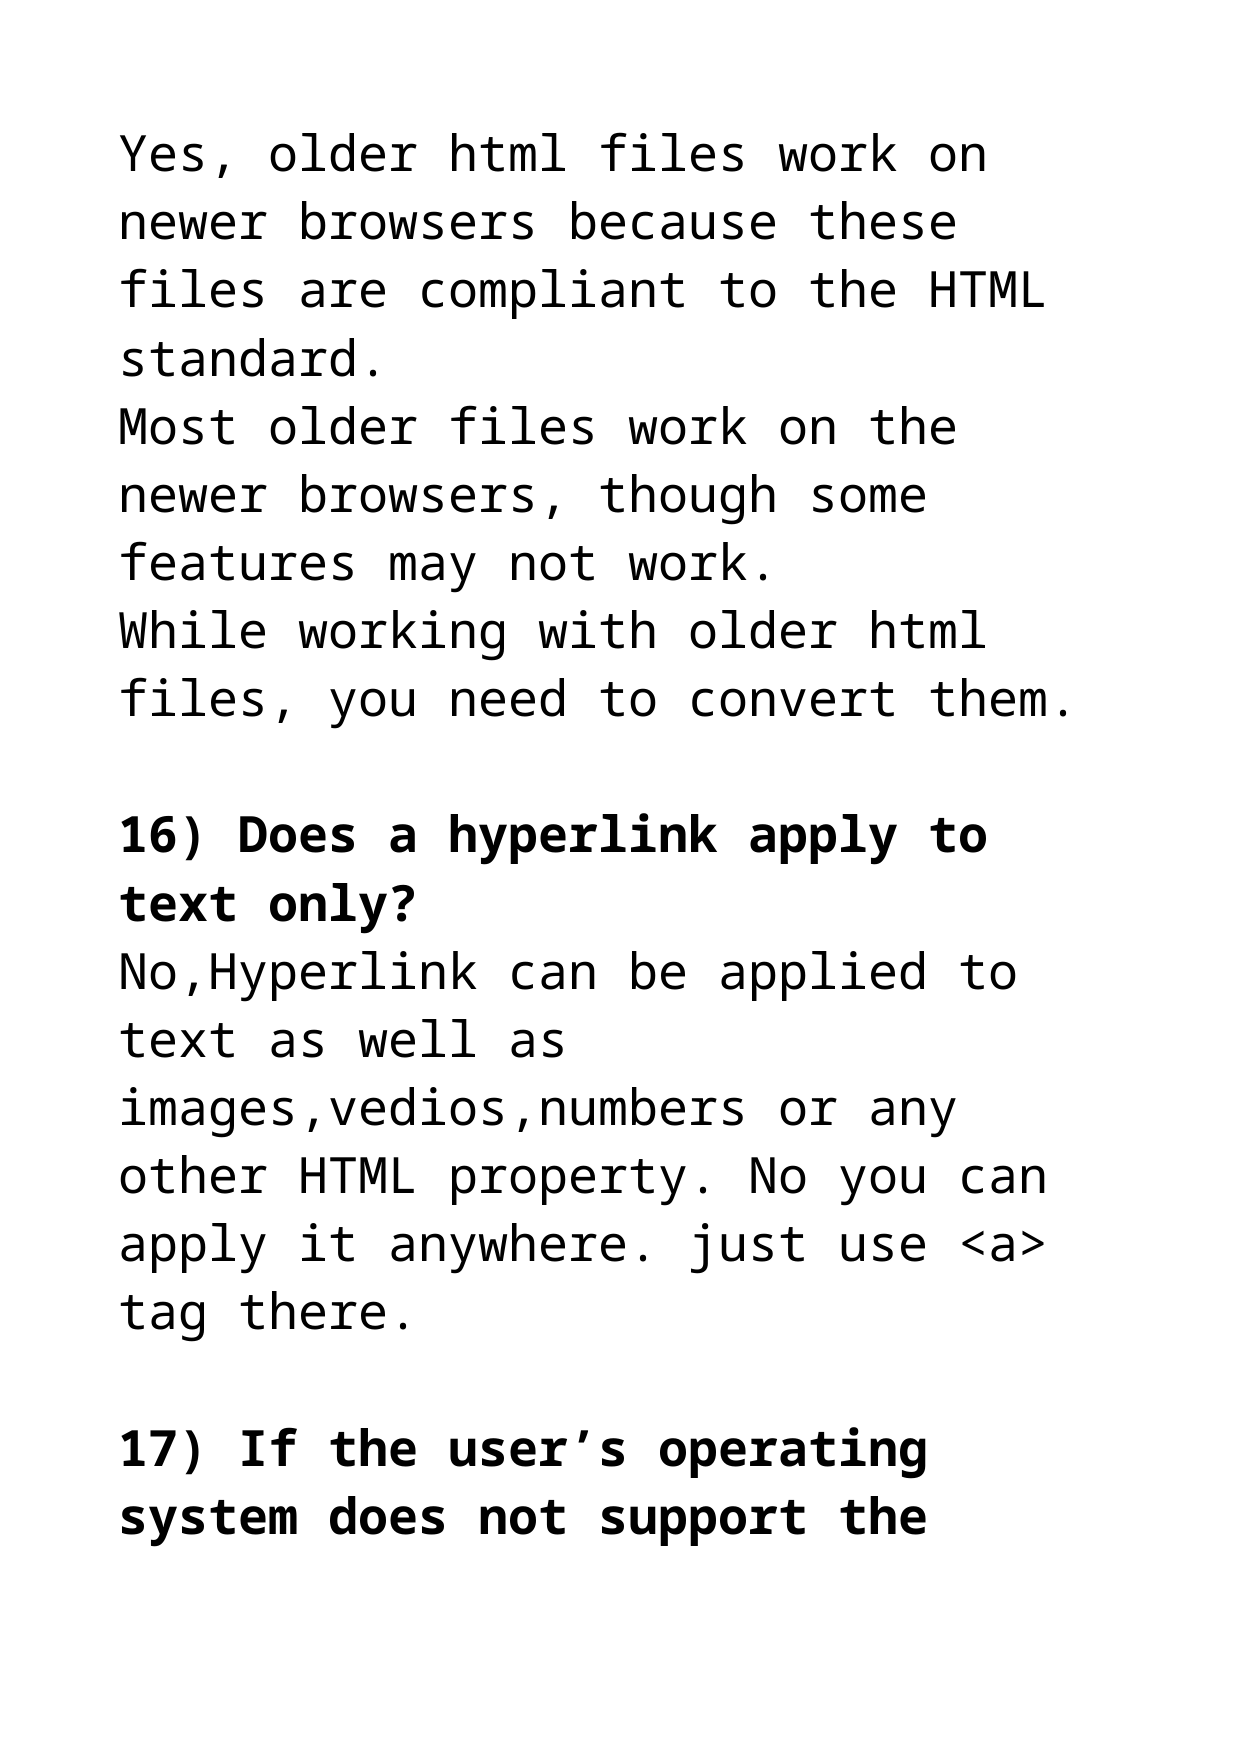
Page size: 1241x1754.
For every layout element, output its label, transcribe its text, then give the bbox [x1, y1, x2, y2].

text Yes, older html files work on newer browsers because these files are compliant to the HTML standard. Most older files work on the newer browsers, though some features may not work. While working with older html files, you need to convert them. [118, 118, 1122, 731]
text No,Hyperlink can be applied to text as well as images,vedios,numbers or any other HTML property. No you can apply it anywhere. just use <a> tag there. [118, 936, 1122, 1344]
text 17) If the user’s operating system does not support the [118, 1412, 1122, 1549]
text 16) Does a hyperlink apply to text only? [118, 799, 1122, 936]
